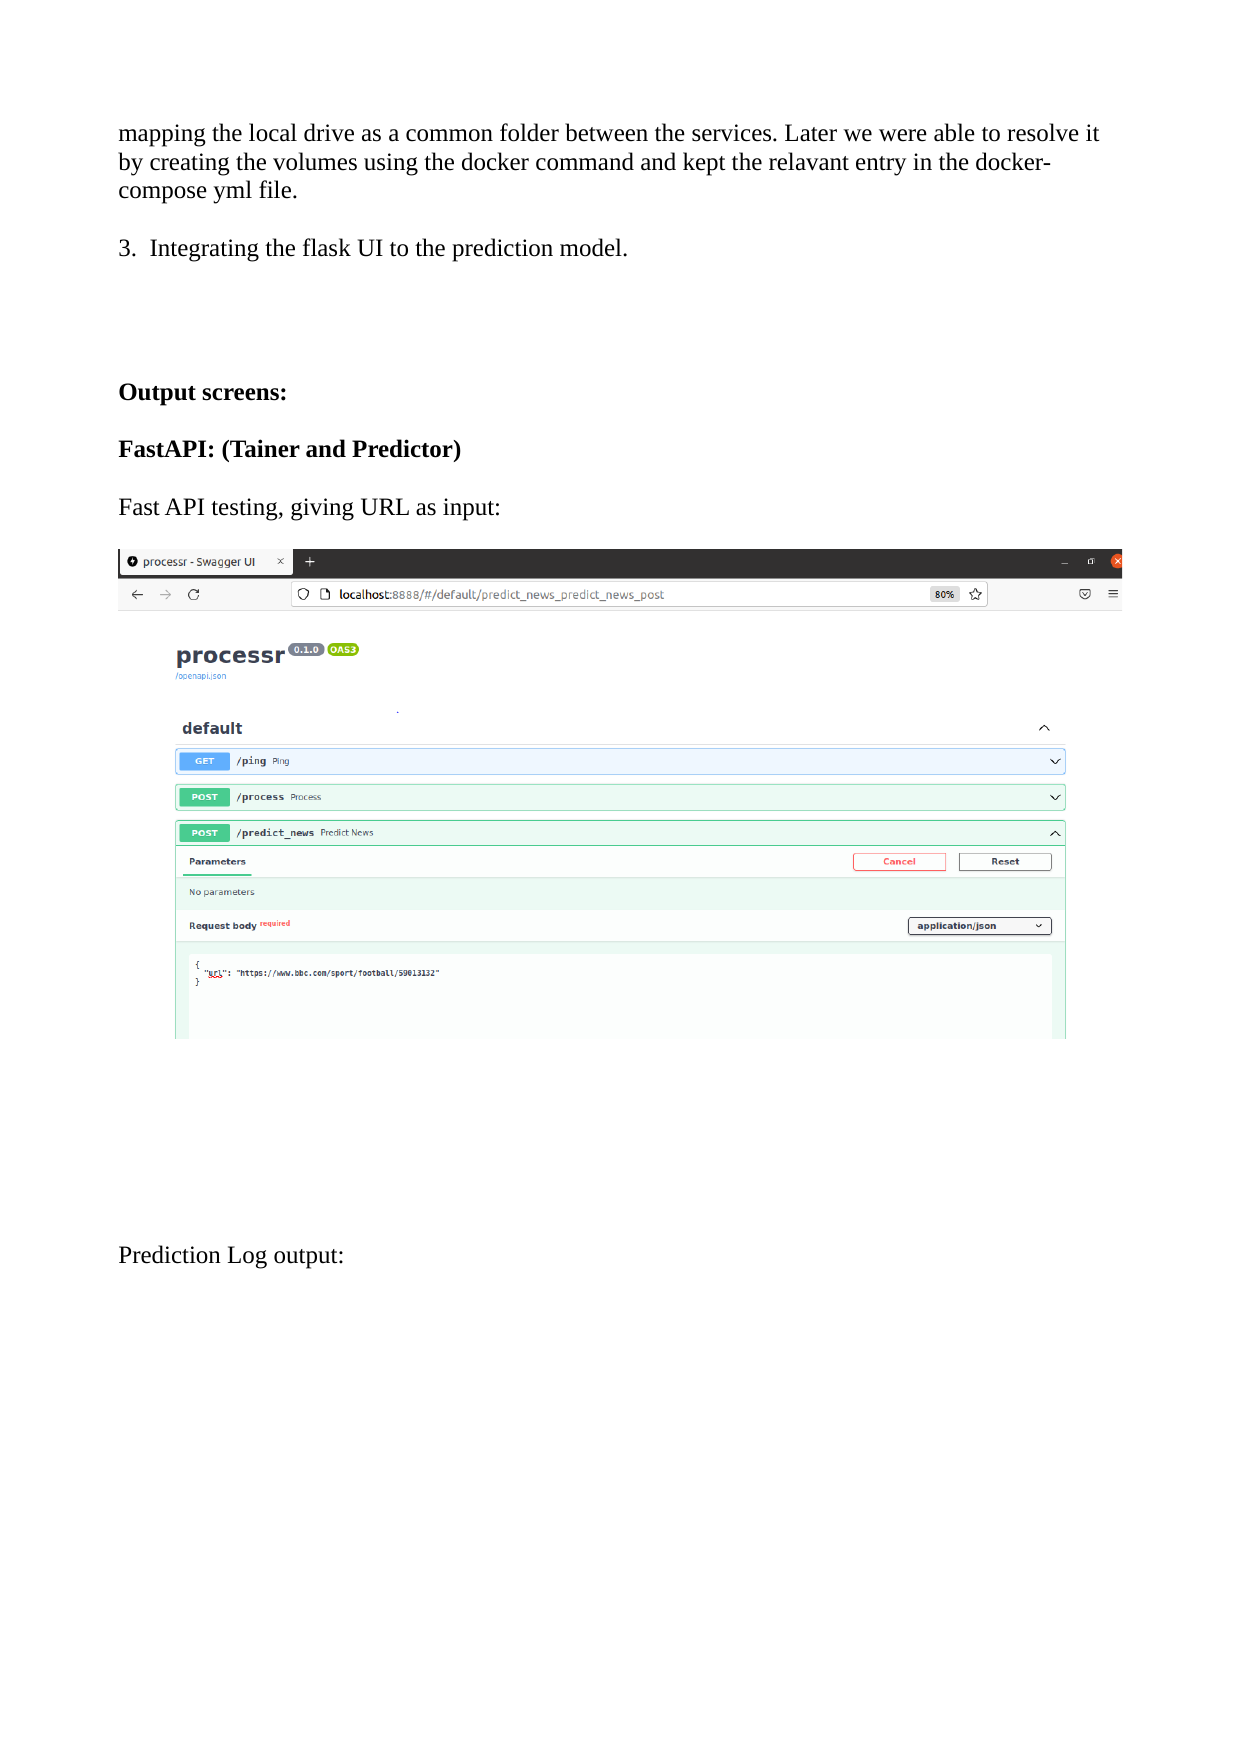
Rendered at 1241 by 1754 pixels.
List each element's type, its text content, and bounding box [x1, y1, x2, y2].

picture [118, 549, 1123, 1039]
text Fast API testing, giving URL as input: [118, 492, 1122, 521]
text mapping the local drive as a common folder between the services. Later we were able to resolve it by creating the volumes using the docker command and kept the relavant entry in the docker-compose yml file. [118, 118, 1122, 204]
text 3. Integrating the flask UI to the prediction model. [118, 233, 1122, 262]
text FastAPI: (Tainer and Predictor) [118, 434, 1122, 463]
text Output screens: [118, 377, 1122, 406]
text Prediction Log output: [118, 1240, 1122, 1268]
